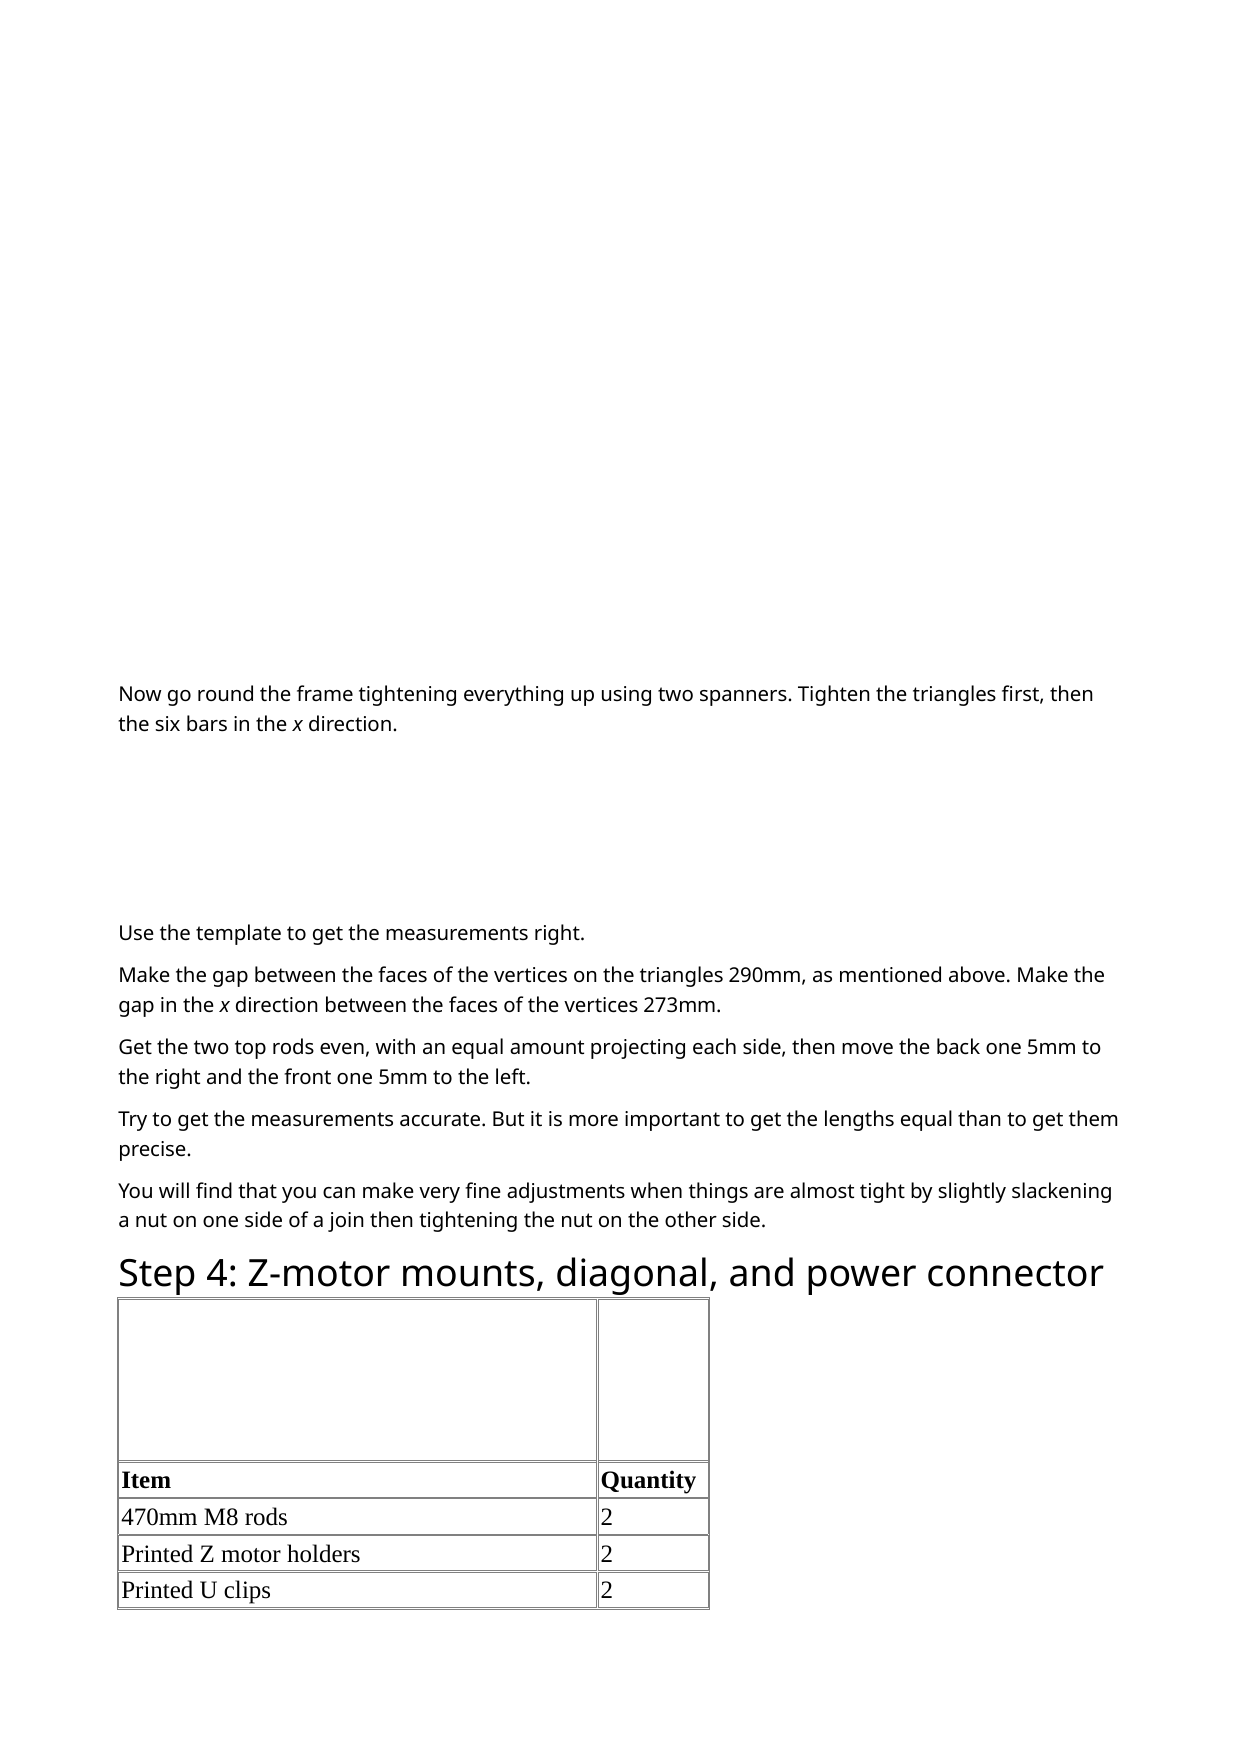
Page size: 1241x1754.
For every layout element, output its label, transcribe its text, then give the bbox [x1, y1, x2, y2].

table_cell Printed U clips [119, 1573, 596, 1607]
text Make the gap between the faces of the vertices on the triangles 290mm, as mentioned above. Make the gap in the x direction between the faces of the vertices 273mm. [118, 959, 1122, 1018]
table_header [599, 1300, 708, 1460]
text Try to get the measurements accurate. But it is more important to get the lengths equal than to get them precise. [118, 1102, 1122, 1162]
text Now go round the frame tightening everything up using two spanners. Tighten the triangles first, then the six bars in the x direction. [118, 677, 1122, 737]
table_cell Item [119, 1463, 596, 1497]
text You will find that you can make very fine adjustments when things are almost tight by slightly slackening a nut on one side of a join then tightening the nut on the other side. [118, 1174, 1122, 1234]
table_cell Quantity [599, 1463, 708, 1497]
table_header [119, 1300, 596, 1460]
subtitle Step 4: Z-motor mounts, diagonal, and power connector [118, 1246, 1122, 1297]
table_cell 2 [599, 1499, 708, 1533]
table_cell Printed Z motor holders [119, 1536, 596, 1570]
table_cell 2 [599, 1536, 708, 1570]
table_cell 470mm M8 rods [119, 1499, 596, 1533]
text Use the template to get the measurements right. [118, 917, 1122, 946]
table_cell 2 [599, 1573, 708, 1607]
text Get the two top rods even, with an equal amount projecting each side, then move the back one 5mm to the right and the front one 5mm to the left. [118, 1031, 1122, 1090]
